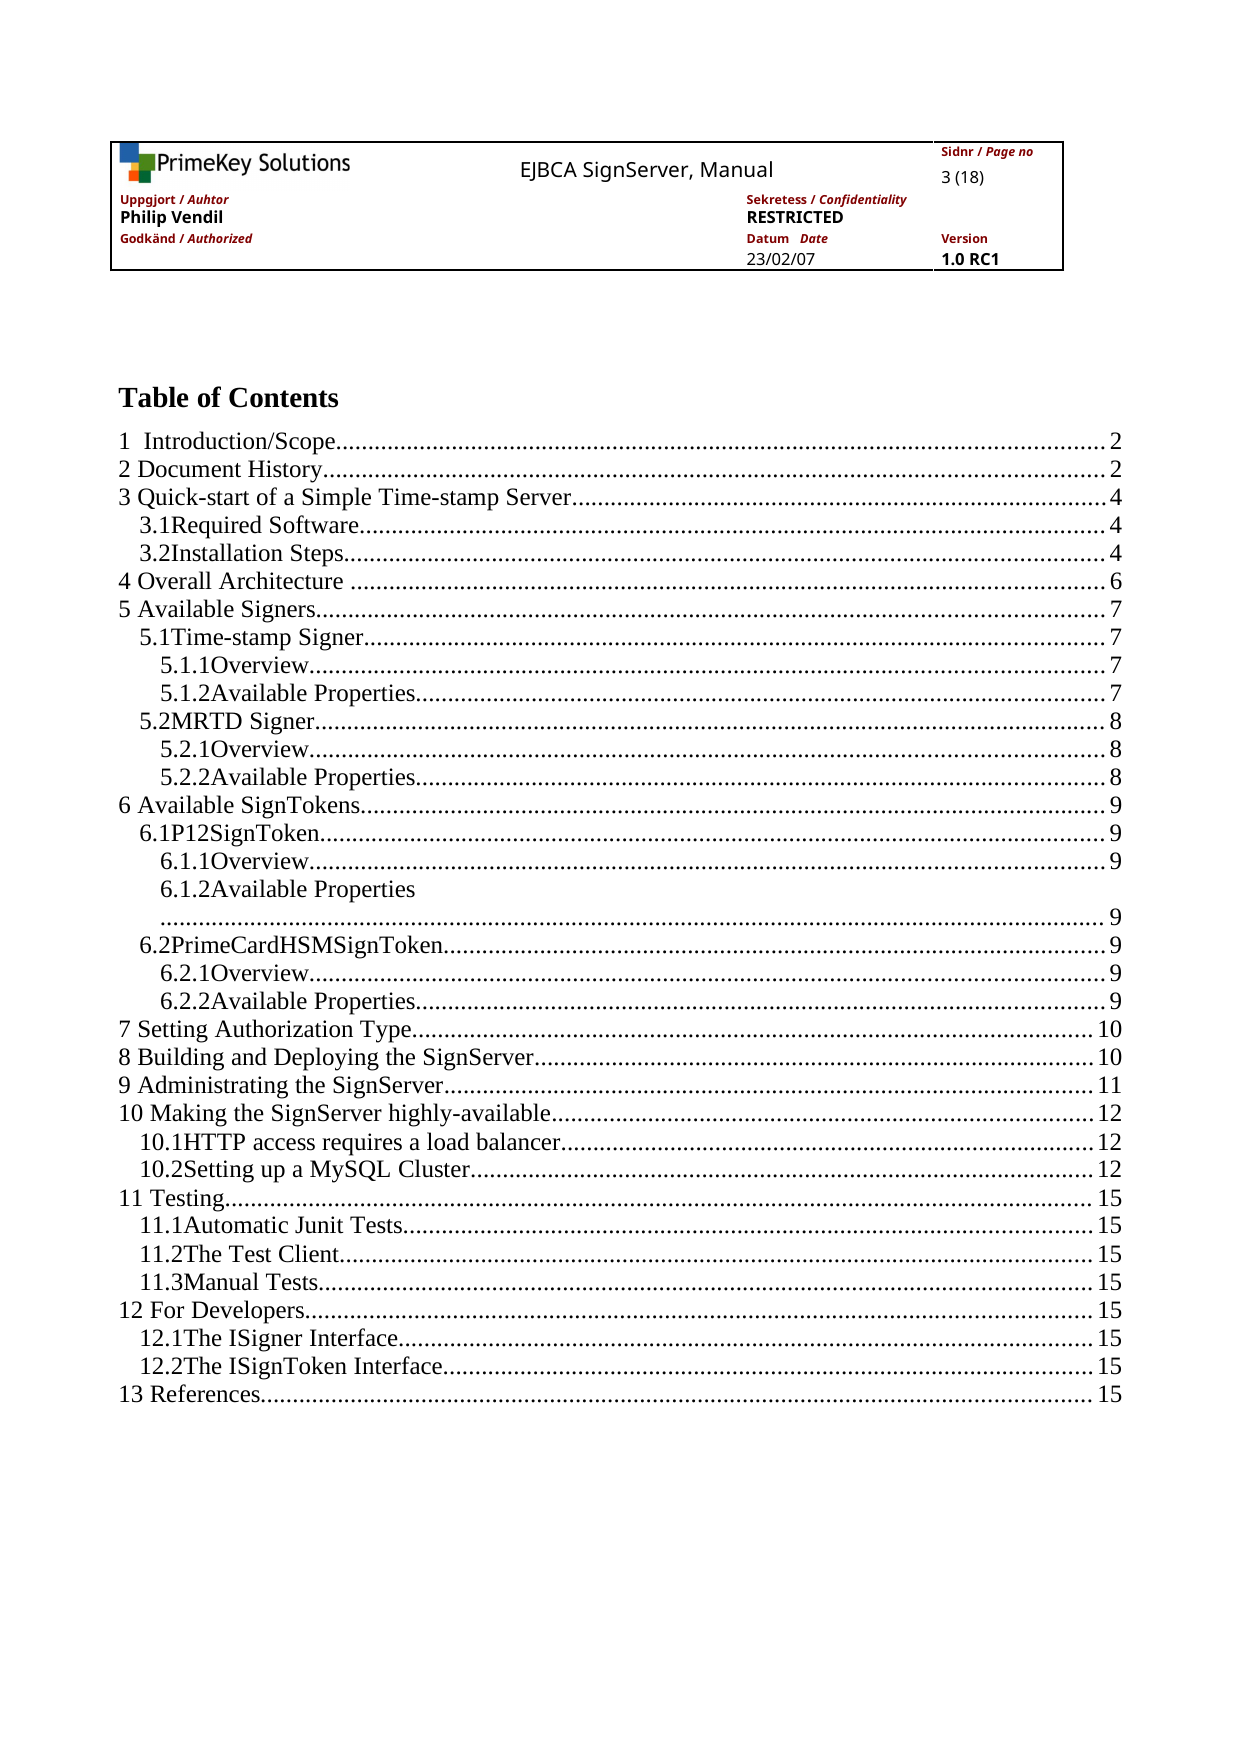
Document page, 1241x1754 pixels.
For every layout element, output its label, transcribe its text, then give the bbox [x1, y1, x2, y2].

text 6.1.1Overview 9 [160, 847, 1122, 875]
text 12.1The ISigner Interface 15 [139, 1323, 1122, 1352]
text 6 Available SignTokens 9 [118, 791, 1122, 819]
text 11.3Manual Tests 15 [139, 1267, 1122, 1296]
text 5.2.1Overview 8 [160, 735, 1122, 763]
text 6.2.1Overview 9 [160, 959, 1122, 987]
text 5.2MRTD Signer 8 [139, 707, 1122, 735]
text 1 Introduction/Scope 2 [118, 427, 1122, 455]
text 8 Building and Deploying the SignServer 10 [118, 1043, 1122, 1071]
text 12.2The ISignToken Interface 15 [139, 1352, 1122, 1379]
text 6.1P12SignToken 9 [139, 819, 1122, 847]
text 5 Available Signers 7 [118, 595, 1122, 623]
text 12 For Developers 15 [118, 1296, 1122, 1323]
text 10.2Setting up a MySQL Cluster 12 [139, 1155, 1122, 1183]
text 5.1Time-stamp Signer 7 [139, 623, 1122, 651]
text 13 References 15 [118, 1379, 1122, 1408]
text 11.2The Test Client 15 [139, 1239, 1122, 1267]
subtitle Table of Contents [118, 382, 1122, 414]
text 5.1.2Available Properties 7 [160, 679, 1122, 707]
text 5.1.1Overview 7 [160, 651, 1122, 679]
text 2 Document History 2 [118, 455, 1122, 483]
text 10 Making the SignServer highly-available 12 [118, 1099, 1122, 1127]
text 10.1HTTP access requires a load balancer 12 [139, 1127, 1122, 1155]
text 11 Testing 15 [118, 1183, 1122, 1211]
text 9 Administrating the SignServer 11 [118, 1071, 1122, 1099]
text 6.2.2Available Properties 9 [160, 987, 1122, 1015]
text 5.2.2Available Properties 8 [160, 763, 1122, 791]
text 6.2PrimeCardHSMSignToken 9 [139, 931, 1122, 959]
text 6.1.2Available Properties 9 [160, 875, 1122, 931]
text 3.1Required Software 4 [139, 511, 1122, 539]
text 11.1Automatic Junit Tests 15 [139, 1211, 1122, 1239]
text 7 Setting Authorization Type 10 [118, 1015, 1122, 1043]
text 3.2Installation Steps 4 [139, 539, 1122, 567]
text 4 Overall Architecture 6 [118, 567, 1122, 595]
text 3 Quick-start of a Simple Time-stamp Server 4 [118, 483, 1122, 511]
